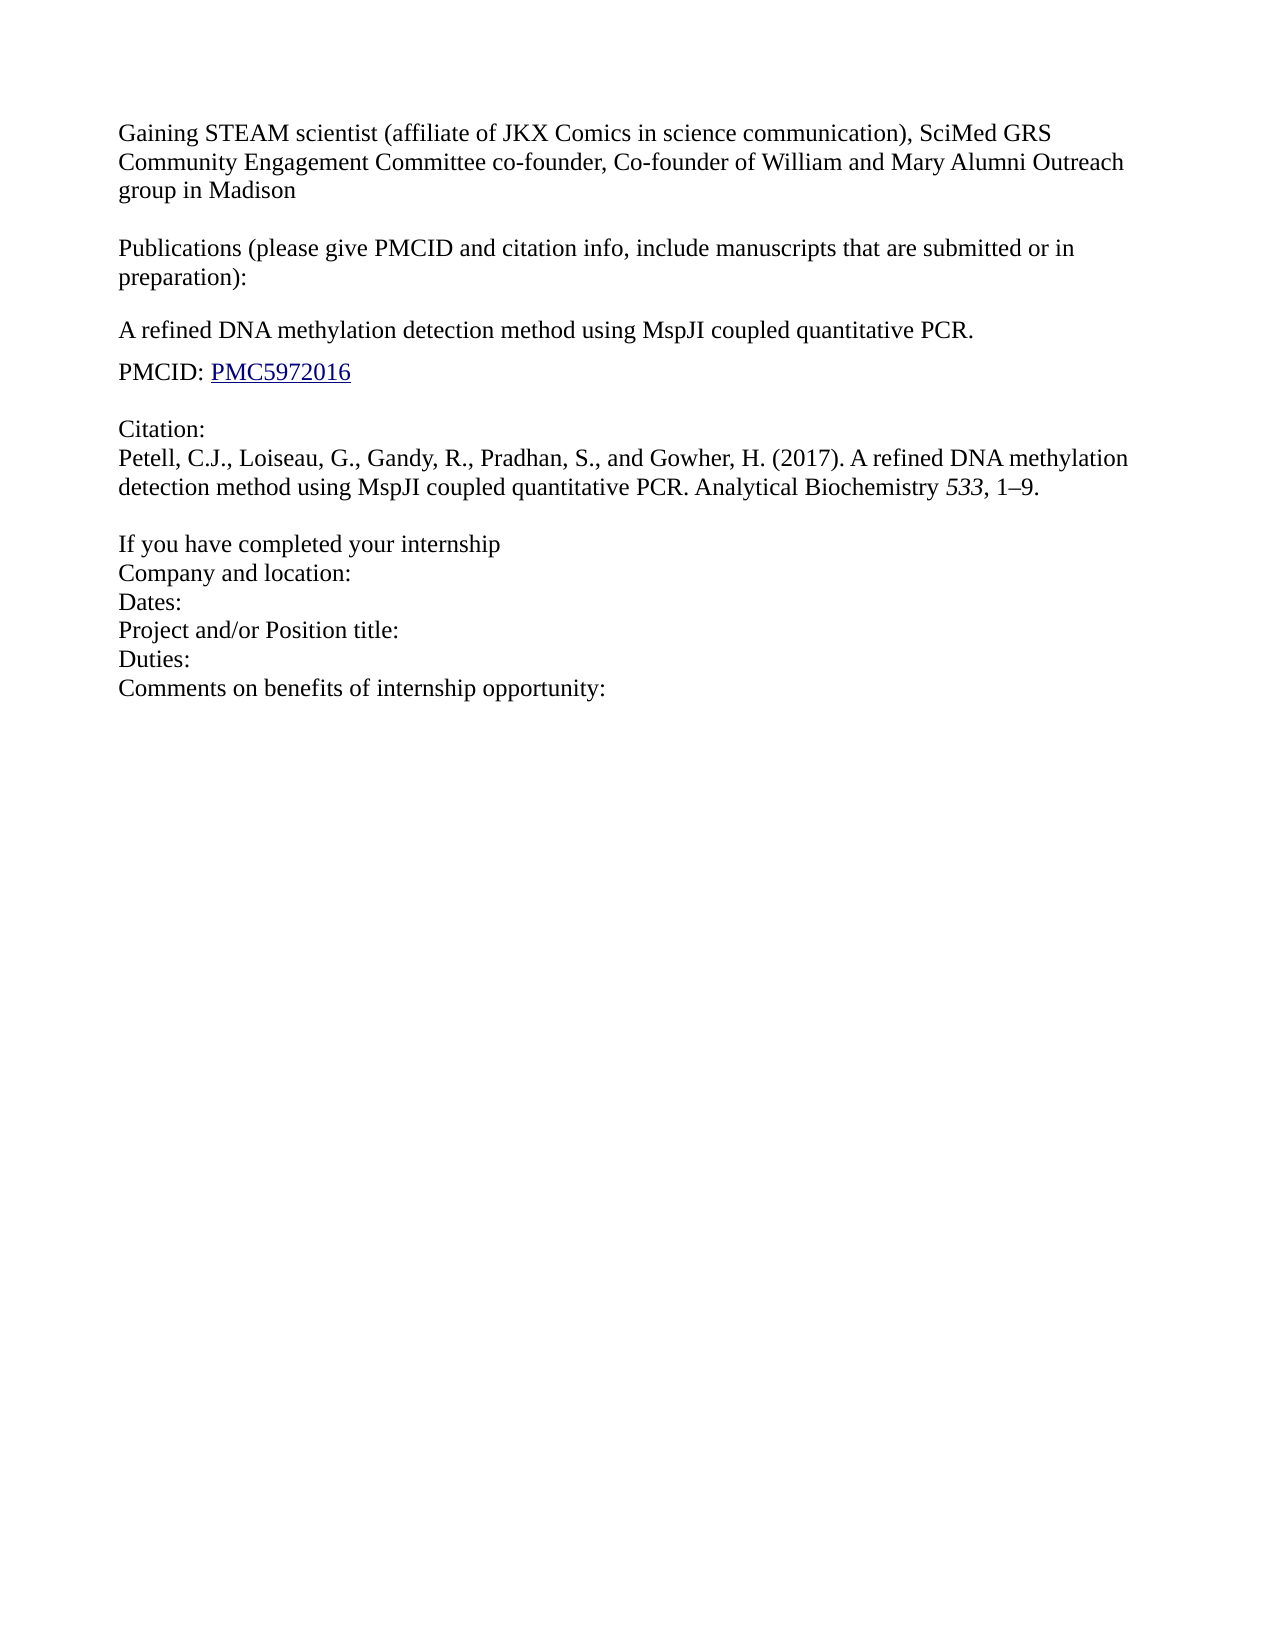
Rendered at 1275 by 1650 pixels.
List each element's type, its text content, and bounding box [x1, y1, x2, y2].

text Citation: [118, 414, 1157, 443]
text Petell, C.J., Loiseau, G., Gandy, R., Pradhan, S., and Gowher, H. (2017). A refined DNA methylation detection method using MspJI coupled quantitative PCR. Analytical Biochemistry 533, 1–9. [118, 443, 1157, 501]
text Comments on benefits of internship opportunity: [118, 673, 1157, 702]
text Publications (please give PMCID and citation info, include manuscripts that are submitted or in preparation): [118, 233, 1157, 291]
text Project and/or Position title: [118, 616, 1157, 644]
text Duties: [118, 644, 1157, 673]
text Company and location: [118, 558, 1157, 587]
text PMCID: PMC5972016 [118, 357, 1157, 386]
text If you have completed your internship [118, 529, 1157, 558]
text Dates: [118, 587, 1157, 616]
subtitle A refined DNA methylation detection method using MspJI coupled quantitative PCR. [118, 316, 1157, 344]
text Gaining STEAM scientist (affiliate of JKX Comics in science communication), SciMed GRS Community Engagement Committee co-founder, Co-founder of William and Mary Alumni Outreach group in Madison [118, 118, 1157, 204]
